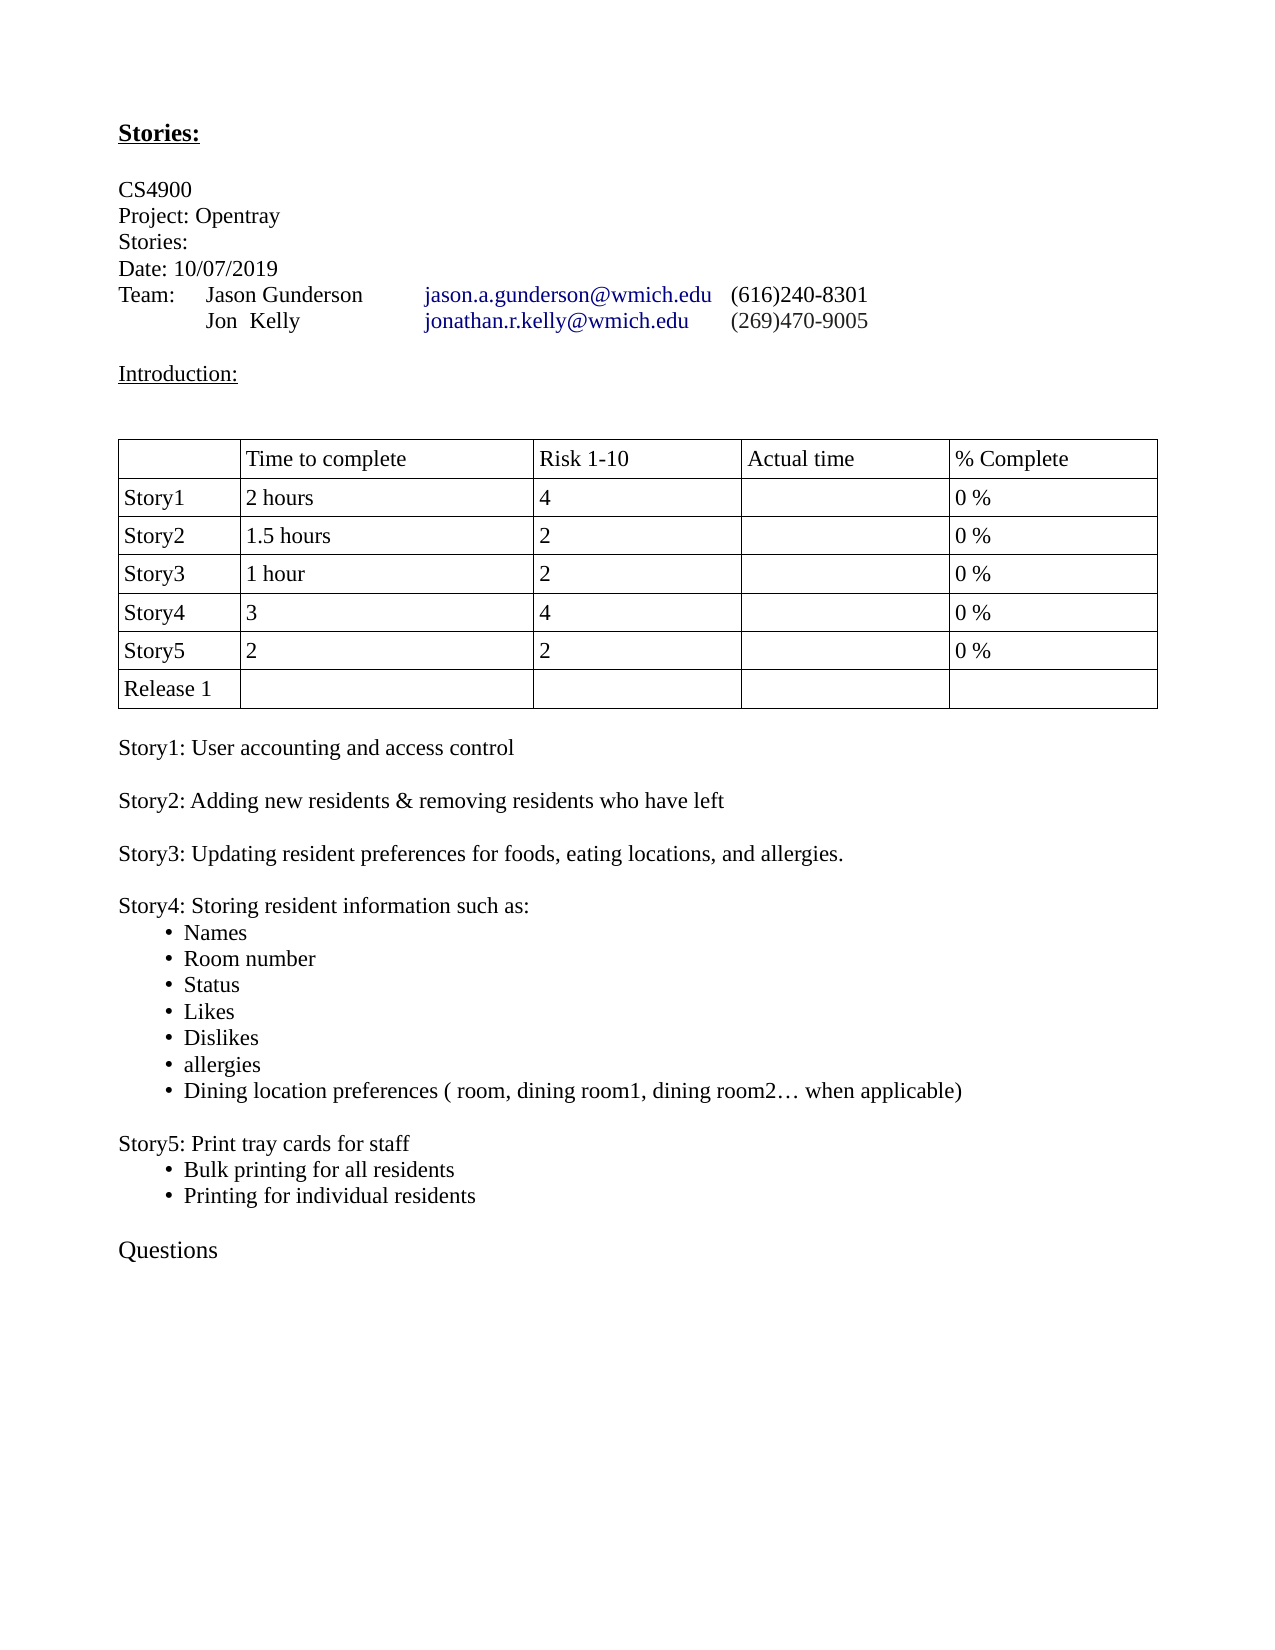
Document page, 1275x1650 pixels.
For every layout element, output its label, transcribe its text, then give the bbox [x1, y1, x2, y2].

table_cell [742, 555, 949, 592]
table_cell 2 [534, 517, 741, 554]
list allergies [165, 1051, 1157, 1077]
table_cell [742, 632, 949, 669]
table_cell [742, 670, 949, 707]
table_header % Complete [950, 440, 1157, 477]
table_cell Story1 [119, 479, 240, 516]
table_cell Story3 [119, 555, 240, 592]
text Questions [118, 1235, 1157, 1264]
table_header [119, 440, 240, 477]
table_cell 2 [534, 555, 741, 592]
table_cell 1 hour [241, 555, 533, 592]
text Story3: Updating resident preferences for foods, eating locations, and allergies. [118, 840, 1157, 866]
text Story1: User accounting and access control [118, 734, 1157, 761]
table_cell [950, 670, 1157, 707]
table_cell 4 [534, 479, 741, 516]
text Story5: Print tray cards for staff [118, 1130, 1157, 1156]
table_header Actual time [742, 440, 949, 477]
list Room number [165, 945, 1157, 972]
table_cell [534, 670, 741, 707]
table_cell 0 % [950, 517, 1157, 554]
text Project: Opentray [118, 202, 1157, 228]
table_cell 0 % [950, 594, 1157, 631]
text Date: 10/07/2019 [118, 255, 1157, 281]
table_cell [742, 479, 949, 516]
table_header Risk 1-10 [534, 440, 741, 477]
text Jon Kelly jonathan.r.kelly@wmich.edu (269)470-9005 [118, 307, 1157, 334]
table_cell 4 [534, 594, 741, 631]
text Story2: Adding new residents & removing residents who have left [118, 787, 1157, 813]
table_cell [742, 517, 949, 554]
table_cell 2 hours [241, 479, 533, 516]
table_cell 0 % [950, 555, 1157, 592]
table_cell 1.5 hours [241, 517, 533, 554]
list Status [165, 972, 1157, 998]
table_cell Story2 [119, 517, 240, 554]
text Story4: Storing resident information such as: [118, 892, 1157, 919]
text Stories: [118, 228, 1157, 255]
table_cell Story4 [119, 594, 240, 631]
text Introduction: [118, 360, 1157, 386]
table_cell [742, 594, 949, 631]
list Dislikes [165, 1024, 1157, 1051]
table_cell [241, 670, 533, 707]
table_cell 0 % [950, 632, 1157, 669]
table_header Time to complete [241, 440, 533, 477]
table_cell Release 1 [119, 670, 240, 707]
list Dining location preferences ( room, dining room1, dining room2… when applicable) [165, 1077, 1157, 1103]
list Names [165, 919, 1157, 945]
table_cell 0 % [950, 479, 1157, 516]
table_cell 3 [241, 594, 533, 631]
table_cell 2 [241, 632, 533, 669]
text CS4900 [118, 176, 1157, 202]
list Likes [165, 998, 1157, 1024]
table_cell Story5 [119, 632, 240, 669]
text Stories: [118, 118, 1157, 147]
list Bulk printing for all residents [165, 1156, 1157, 1182]
list Printing for individual residents [165, 1182, 1157, 1209]
table_cell 2 [534, 632, 741, 669]
text Team: Jason Gunderson jason.a.gunderson@wmich.edu (616)240-8301 [118, 281, 1157, 307]
